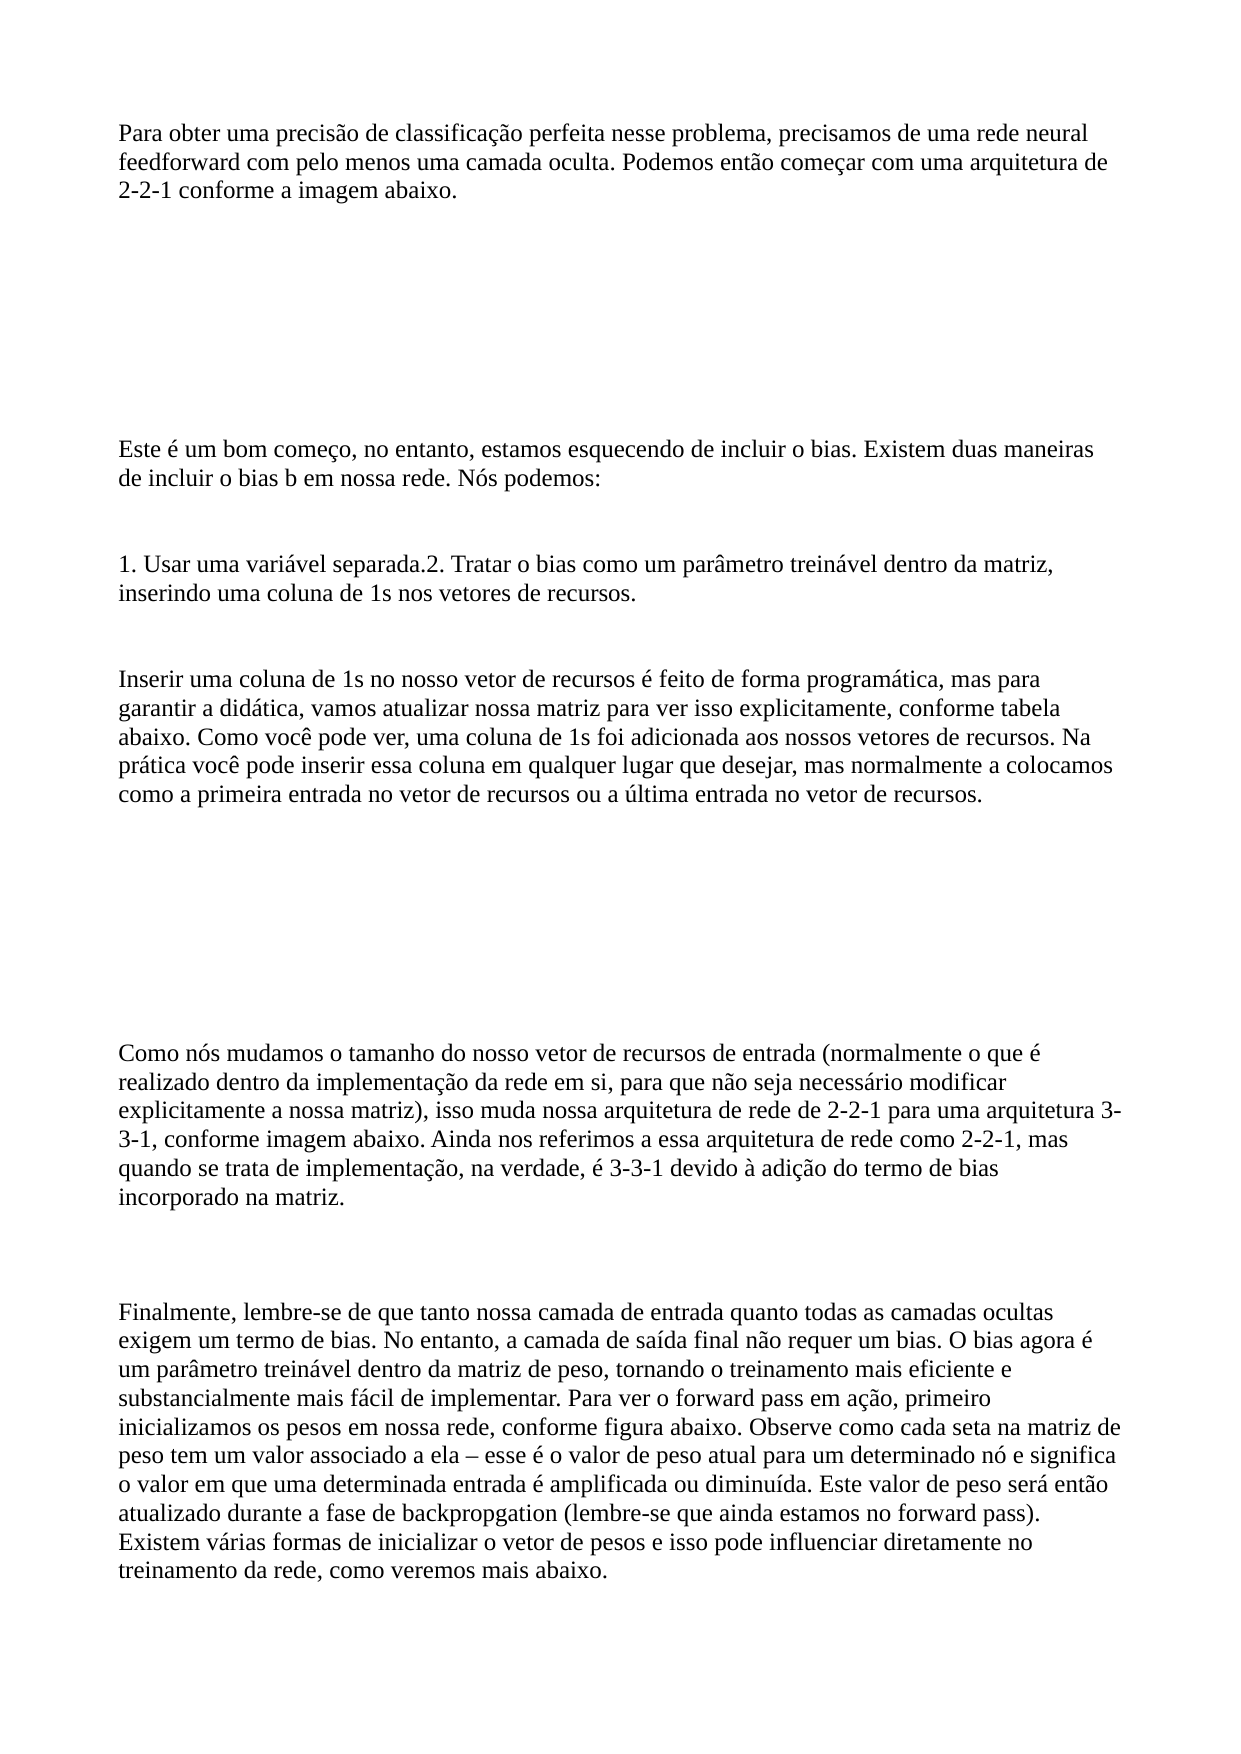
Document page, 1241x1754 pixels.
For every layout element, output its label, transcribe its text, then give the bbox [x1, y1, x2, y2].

text 1. Usar uma variável separada.2. Tratar o bias como um parâmetro treinável dentro da matriz, inserindo uma coluna de 1s nos vetores de recursos. [118, 549, 1122, 607]
text Este é um bom começo, no entanto, estamos esquecendo de incluir o bias. Existem duas maneiras de incluir o bias b em nossa rede. Nós podemos: [118, 434, 1122, 492]
text Inserir uma coluna de 1s no nosso vetor de recursos é feito de forma programática, mas para garantir a didática, vamos atualizar nossa matriz para ver isso explicitamente, conforme tabela abaixo. Como você pode ver, uma coluna de 1s foi adicionada aos nossos vetores de recursos. Na prática você pode inserir essa coluna em qualquer lugar que desejar, mas normalmente a colocamos como a primeira entrada no vetor de recursos ou a última entrada no vetor de recursos. [118, 664, 1122, 808]
text Finalmente, lembre-se de que tanto nossa camada de entrada quanto todas as camadas ocultas exigem um termo de bias. No entanto, a camada de saída final não requer um bias. O bias agora é um parâmetro treinável dentro da matriz de peso, tornando o treinamento mais eficiente e substancialmente mais fácil de implementar. Para ver o forward pass em ação, primeiro inicializamos os pesos em nossa rede, conforme figura abaixo. Observe como cada seta na matriz de peso tem um valor associado a ela – esse é o valor de peso atual para um determinado nó e significa o valor em que uma determinada entrada é amplificada ou diminuída. Este valor de peso será então atualizado durante a fase de backpropgation (lembre-se que ainda estamos no forward pass). Existem várias formas de inicializar o vetor de pesos e isso pode influenciar diretamente no treinamento da rede, como veremos mais abaixo. [118, 1297, 1122, 1584]
text Para obter uma precisão de classificação perfeita nesse problema, precisamos de uma rede neural feedforward com pelo menos uma camada oculta. Podemos então começar com uma arquitetura de 2-2-1 conforme a imagem abaixo. [118, 118, 1122, 204]
text Como nós mudamos o tamanho do nosso vetor de recursos de entrada (normalmente o que é realizado dentro da implementação da rede em si, para que não seja necessário modificar explicitamente a nossa matriz), isso muda nossa arquitetura de rede de 2-2-1 para uma arquitetura 3-3-1, conforme imagem abaixo. Ainda nos referimos a essa arquitetura de rede como 2-2-1, mas quando se trata de implementação, na verdade, é 3-3-1 devido à adição do termo de bias incorporado na matriz. [118, 1038, 1122, 1211]
